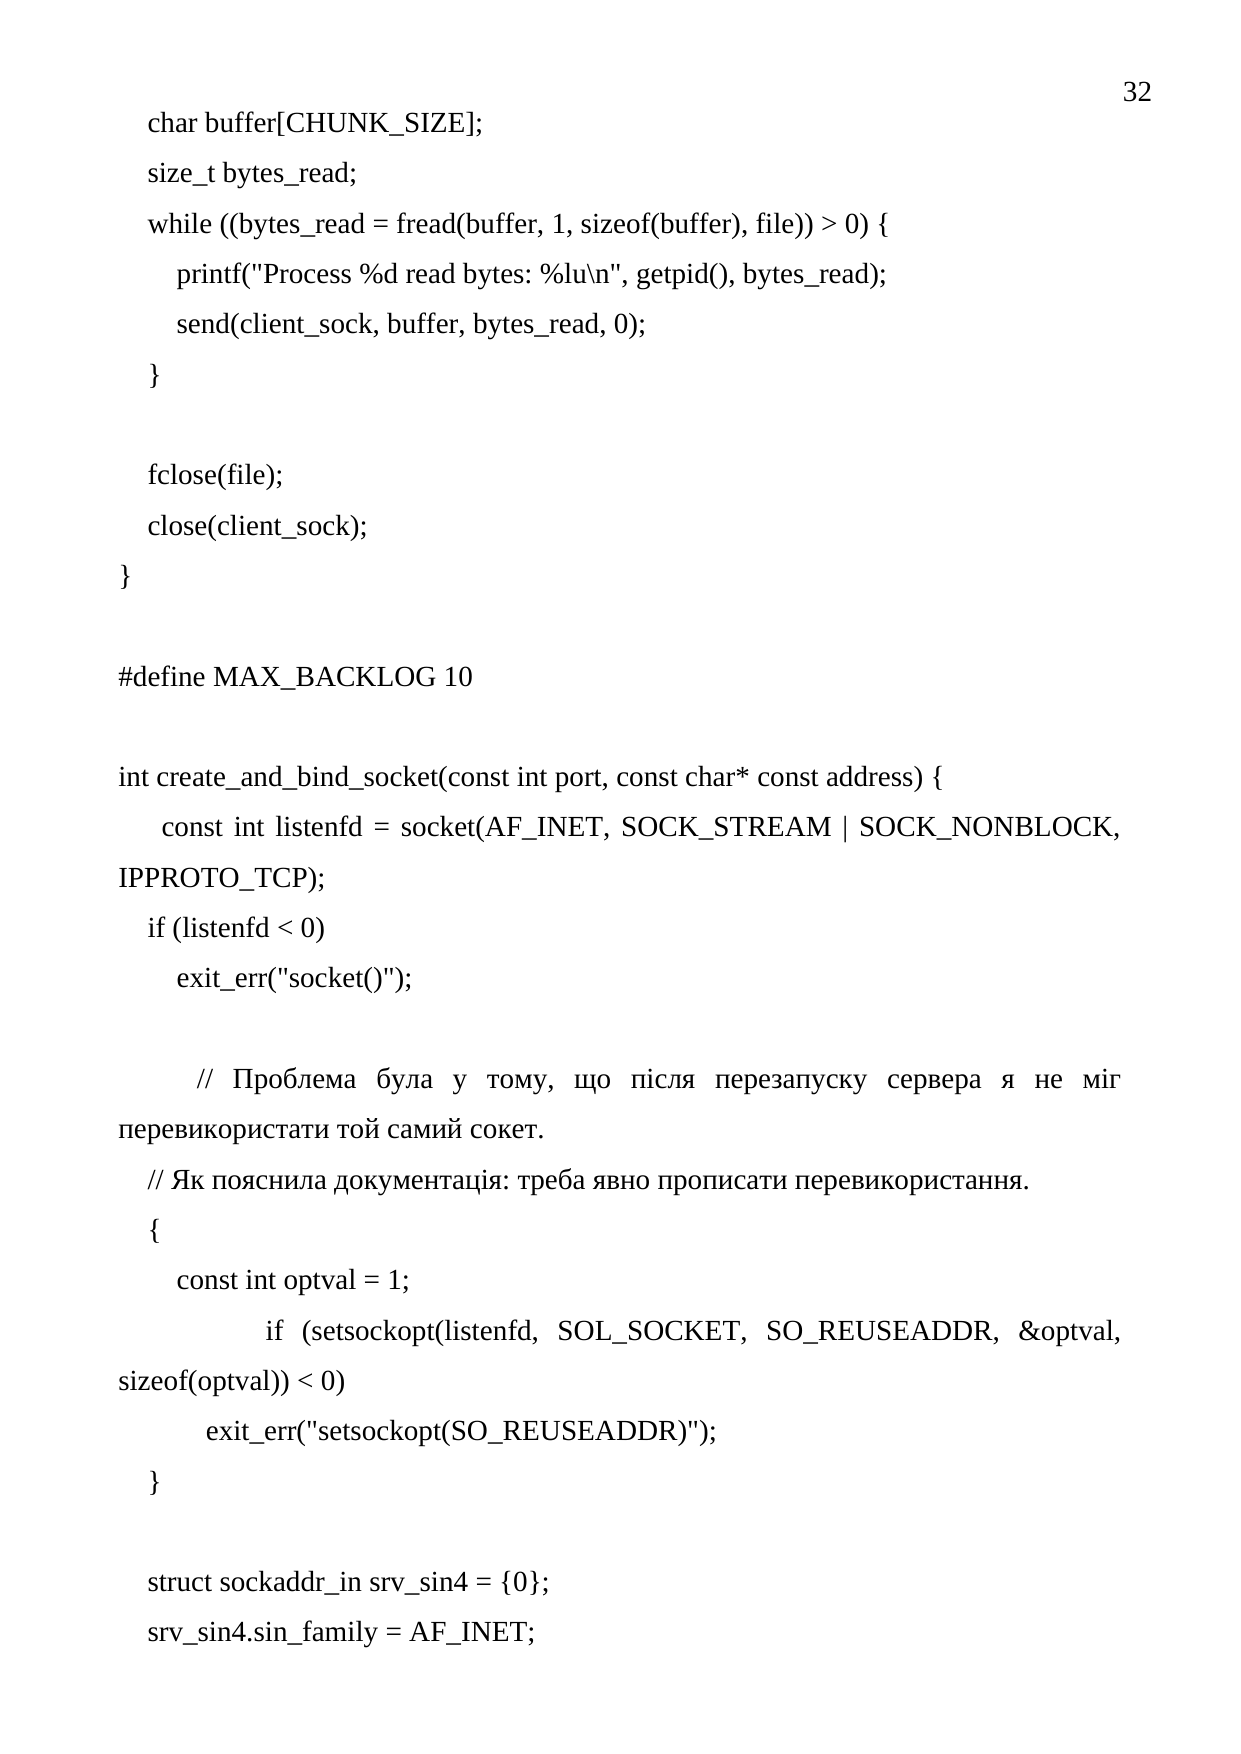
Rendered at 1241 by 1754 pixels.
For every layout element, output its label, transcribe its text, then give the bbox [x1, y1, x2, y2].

text // Проблема була у тому, що після перезапуску сервера я не міг перевикористати той самий сокет. [118, 1061, 1122, 1145]
text close(client_sock); [118, 508, 1122, 541]
text #define MAX_BACKLOG 10 [118, 659, 1122, 692]
text exit_err("setsockopt(SO_REUSEADDR)"); [118, 1413, 1122, 1447]
text { [118, 1212, 1122, 1246]
text } [118, 1464, 1122, 1497]
text const int listenfd = socket(AF_INET, SOCK_STREAM | SOCK_NONBLOCK, IPPROTO_TCP); [118, 809, 1122, 893]
text exit_err("socket()"); [118, 961, 1122, 994]
text } [118, 357, 1122, 390]
text while ((bytes_read = fread(buffer, 1, sizeof(buffer), file)) > 0) { [118, 206, 1122, 239]
text struct sockaddr_in srv_sin4 = {0}; [118, 1564, 1122, 1598]
text char buffer[CHUNK_SIZE]; [118, 105, 1122, 139]
text srv_sin4.sin_family = AF_INET; [118, 1614, 1122, 1648]
text size_t bytes_read; [118, 156, 1122, 189]
text if (setsockopt(listenfd, SOL_SOCKET, SO_REUSEADDR, &optval, sizeof(optval)) < 0) [118, 1313, 1122, 1397]
text if (listenfd < 0) [118, 910, 1122, 944]
text int create_and_bind_socket(const int port, const char* const address) { [118, 759, 1122, 793]
text printf("Process %d read bytes: %lu\n", getpid(), bytes_read); [118, 256, 1122, 290]
text } [118, 558, 1122, 592]
text fclose(file); [118, 457, 1122, 491]
text const int optval = 1; [118, 1262, 1122, 1296]
text // Як пояснила документація: треба явно прописати перевикористання. [118, 1162, 1122, 1195]
text send(client_sock, buffer, bytes_read, 0); [118, 306, 1122, 340]
